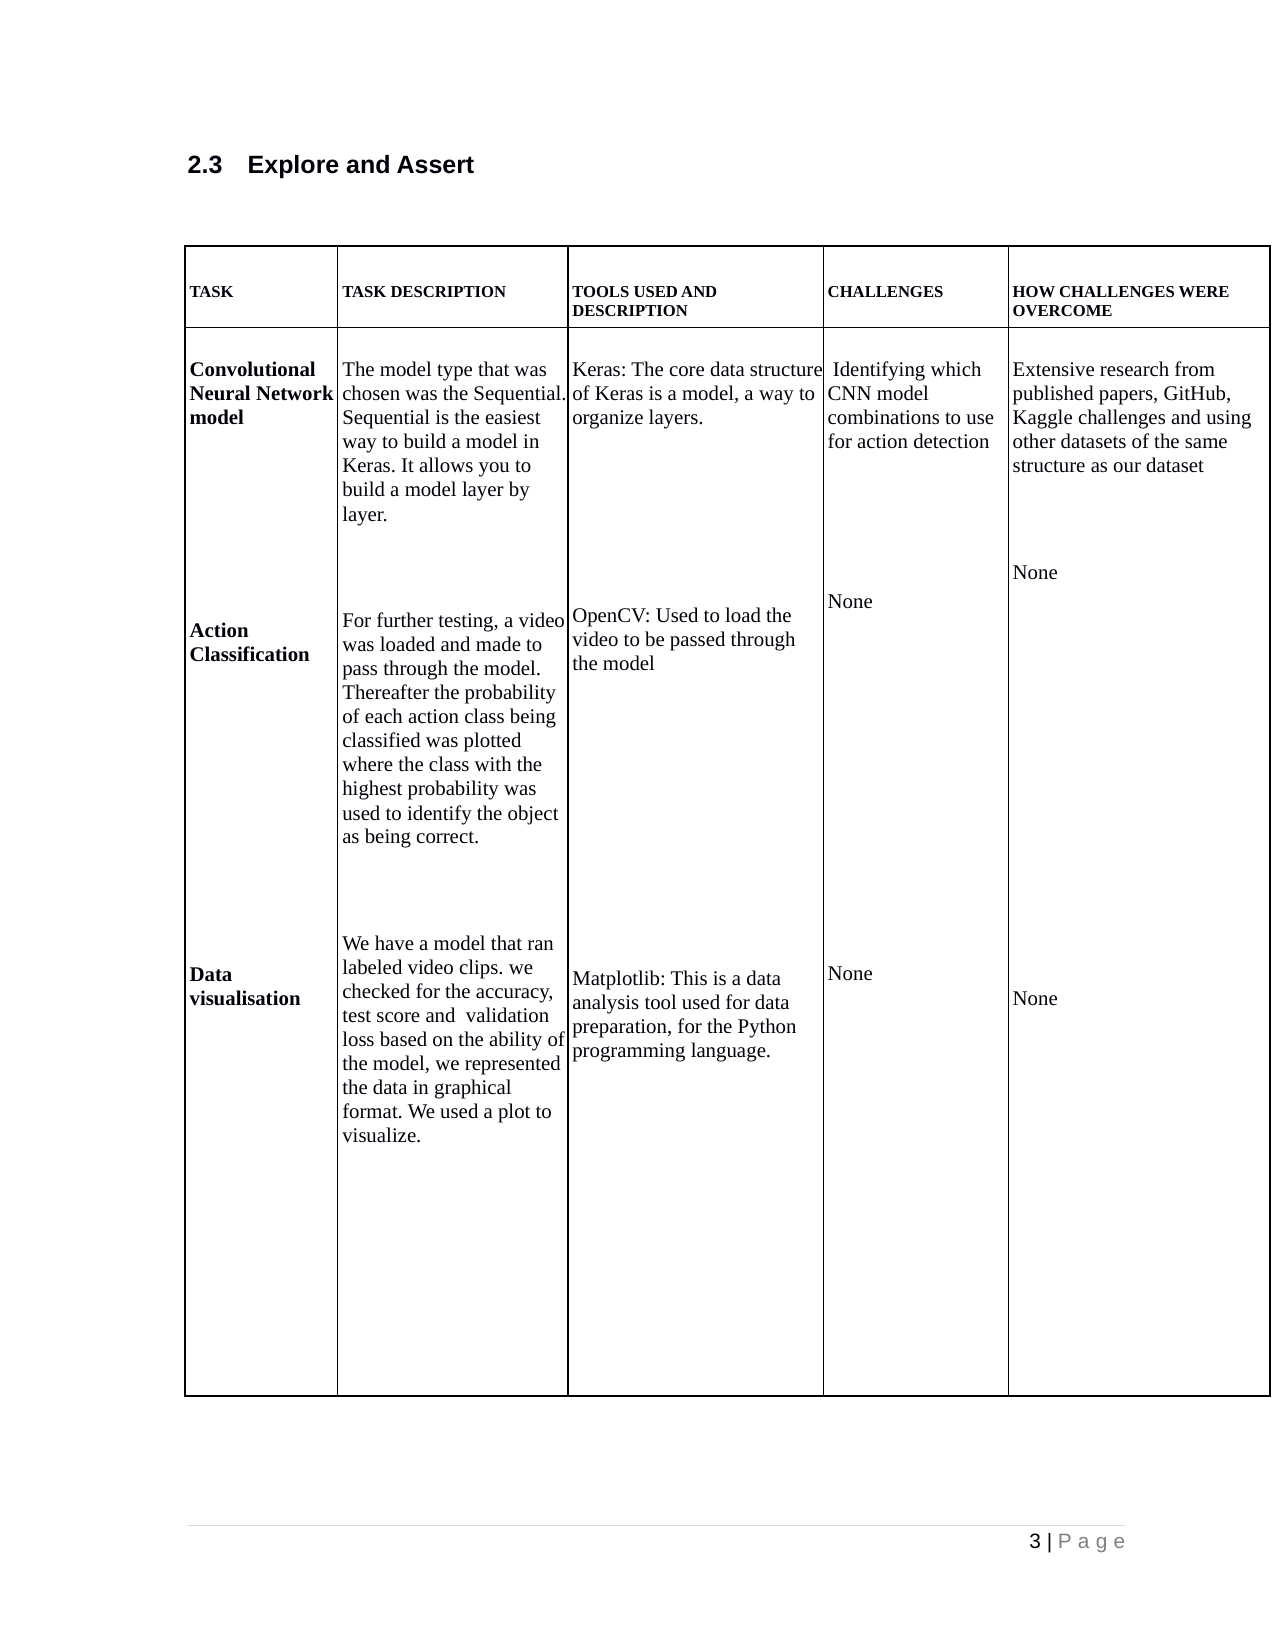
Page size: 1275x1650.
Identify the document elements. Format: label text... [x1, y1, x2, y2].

table_cell The model type that was chosen was the Sequential. Sequential is the easiest way to build a model in Keras. It allows you to build a model layer by layer. For further testing, a video was loaded and made to pass through the model. Thereafter the probability of each action class being classified was plotted where the class with the highest probability was used to identify the object as being correct. We have a model that ran labeled video clips. we checked for the accuracy, test score and validation loss based on the ability of the model, we represented the data in graphical format. We used a plot to visualize. [338, 328, 567, 1395]
table_cell Keras: The core data structure of Keras is a model, a way to organize layers. OpenCV: Used to load the video to be passed through the model Matplotlib: This is a data analysis tool used for data preparation, for the Python programming language. [569, 328, 823, 1395]
table_header TASK [186, 247, 337, 326]
subtitle Explore and Assert [187, 150, 1125, 179]
table_header TOOLS USED AND DESCRIPTION [569, 247, 823, 326]
table_cell Extensive research from published papers, GitHub, Kaggle challenges and using other datasets of the same structure as our dataset None None [1009, 328, 1269, 1395]
table_cell Convolutional Neural Network model Action Classification Data visualisation [186, 328, 337, 1395]
table_cell Identifying which CNN model combinations to use for action detection None None [824, 328, 1008, 1395]
table_header TASK DESCRIPTION [338, 247, 567, 326]
table_header HOW CHALLENGES WERE OVERCOME [1009, 247, 1269, 326]
table_header CHALLENGES [824, 247, 1008, 326]
